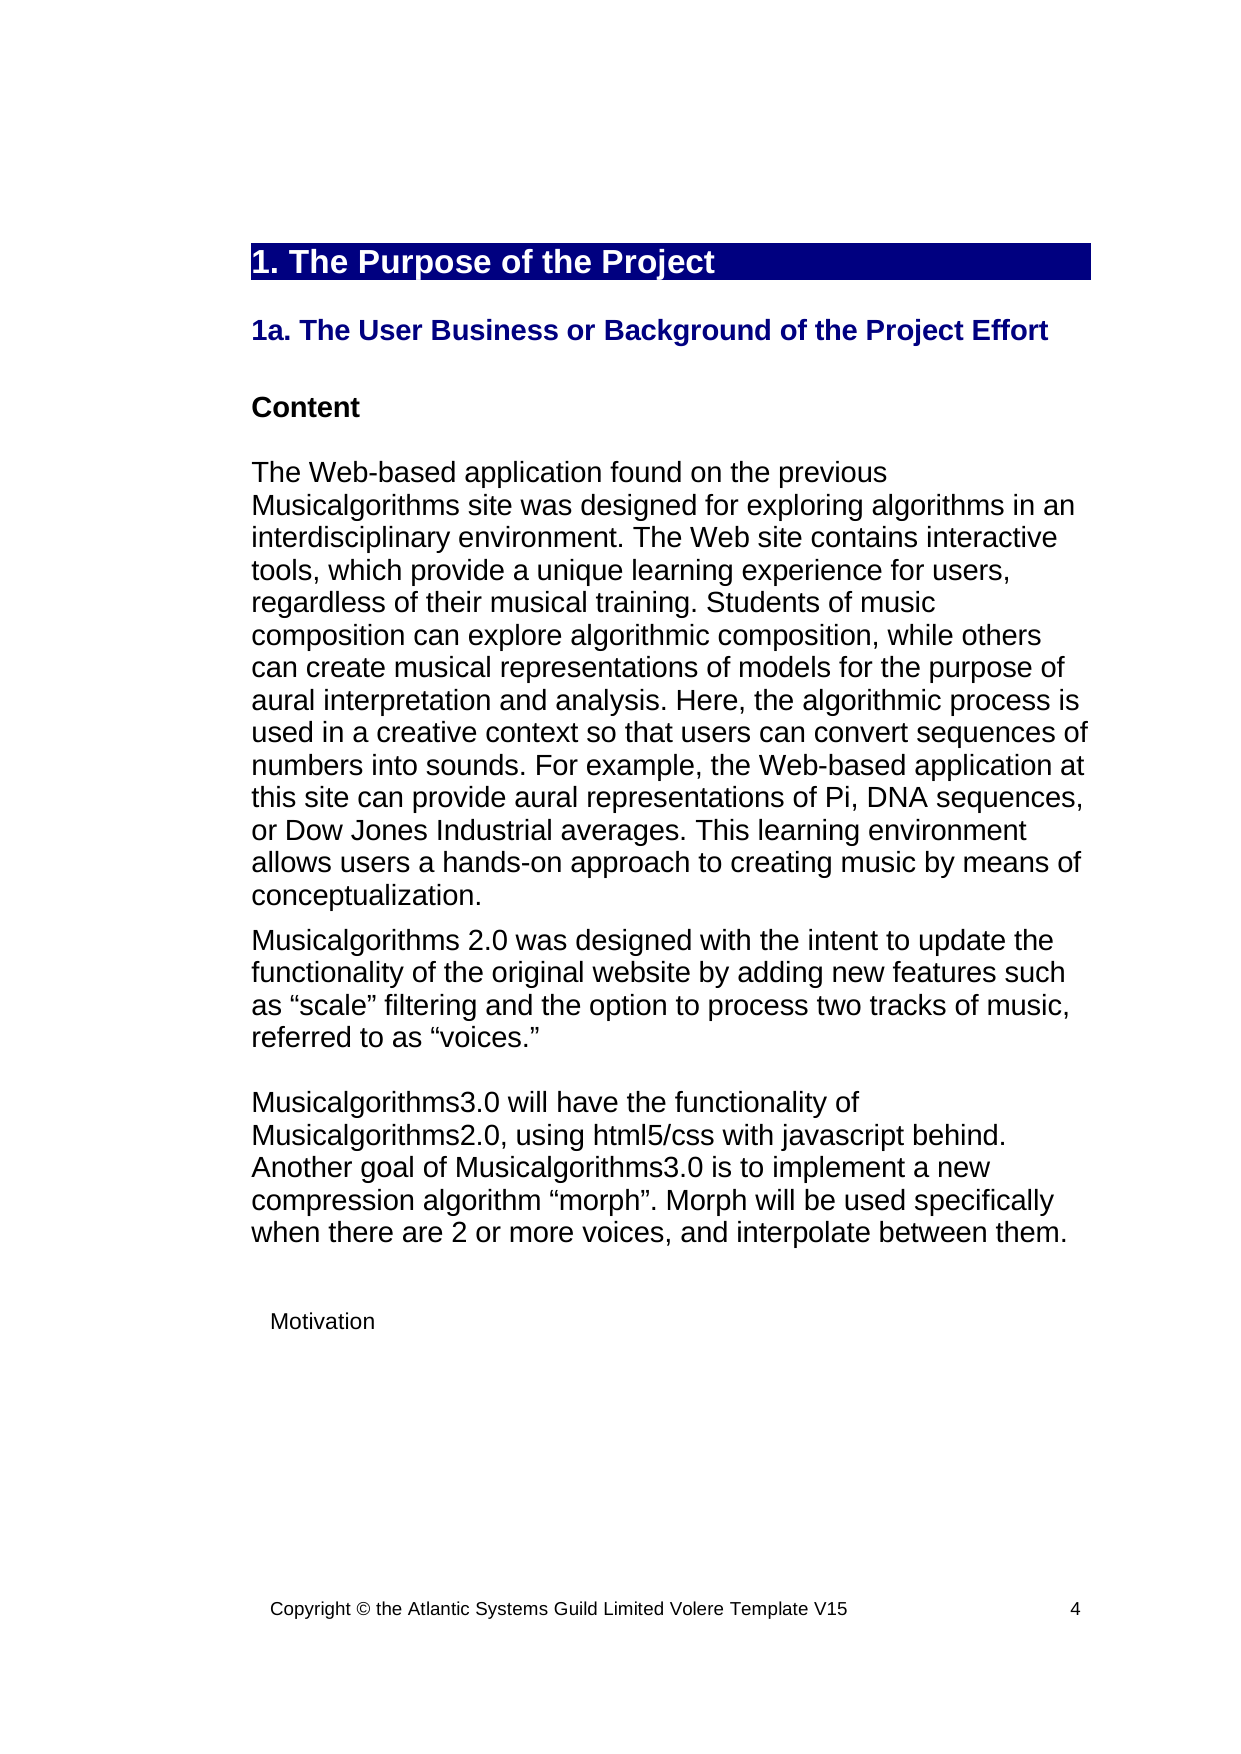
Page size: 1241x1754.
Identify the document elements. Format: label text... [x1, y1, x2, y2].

subtitle Content [251, 391, 1091, 424]
text The Web-based application found on the previous Musicalgorithms site was designed for exploring algorithms in an interdisciplinary environment. The Web site contains interactive tools, which provide a unique learning experience for users, regardless of their musical training. Students of music composition can explore algorithmic composition, while others can create musical representations of models for the purpose of aural interpretation and analysis. Here, the algorithmic process is used in a creative context so that users can convert sequences of numbers into sounds. For example, the Web-based application at this site can provide aural representations of Pi, DNA sequences, or Dow Jones Industrial averages. This learning environment allows users a hands-on approach to creating music by means of conceptualization. [251, 456, 1091, 911]
subtitle 1a. The User Business or Background of the Project Effort [251, 314, 1091, 346]
subtitle Musicalgorithms3.0 will have the functionality of Musicalgorithms2.0, using html5/css with javascript behind. Another goal of Musicalgorithms3.0 is to implement a new compression algorithm “morph”. Morph will be used specifically when there are 2 or more voices, and interpolate between them. [251, 1086, 1091, 1249]
subtitle Motivation [270, 1308, 1091, 1334]
subtitle 1. The Purpose of the Project [251, 243, 1091, 280]
subtitle Musicalgorithms 2.0 was designed with the intent to update the functionality of the original website by adding new features such as “scale” filtering and the option to process two tracks of music, referred to as “voices.” [251, 924, 1091, 1054]
